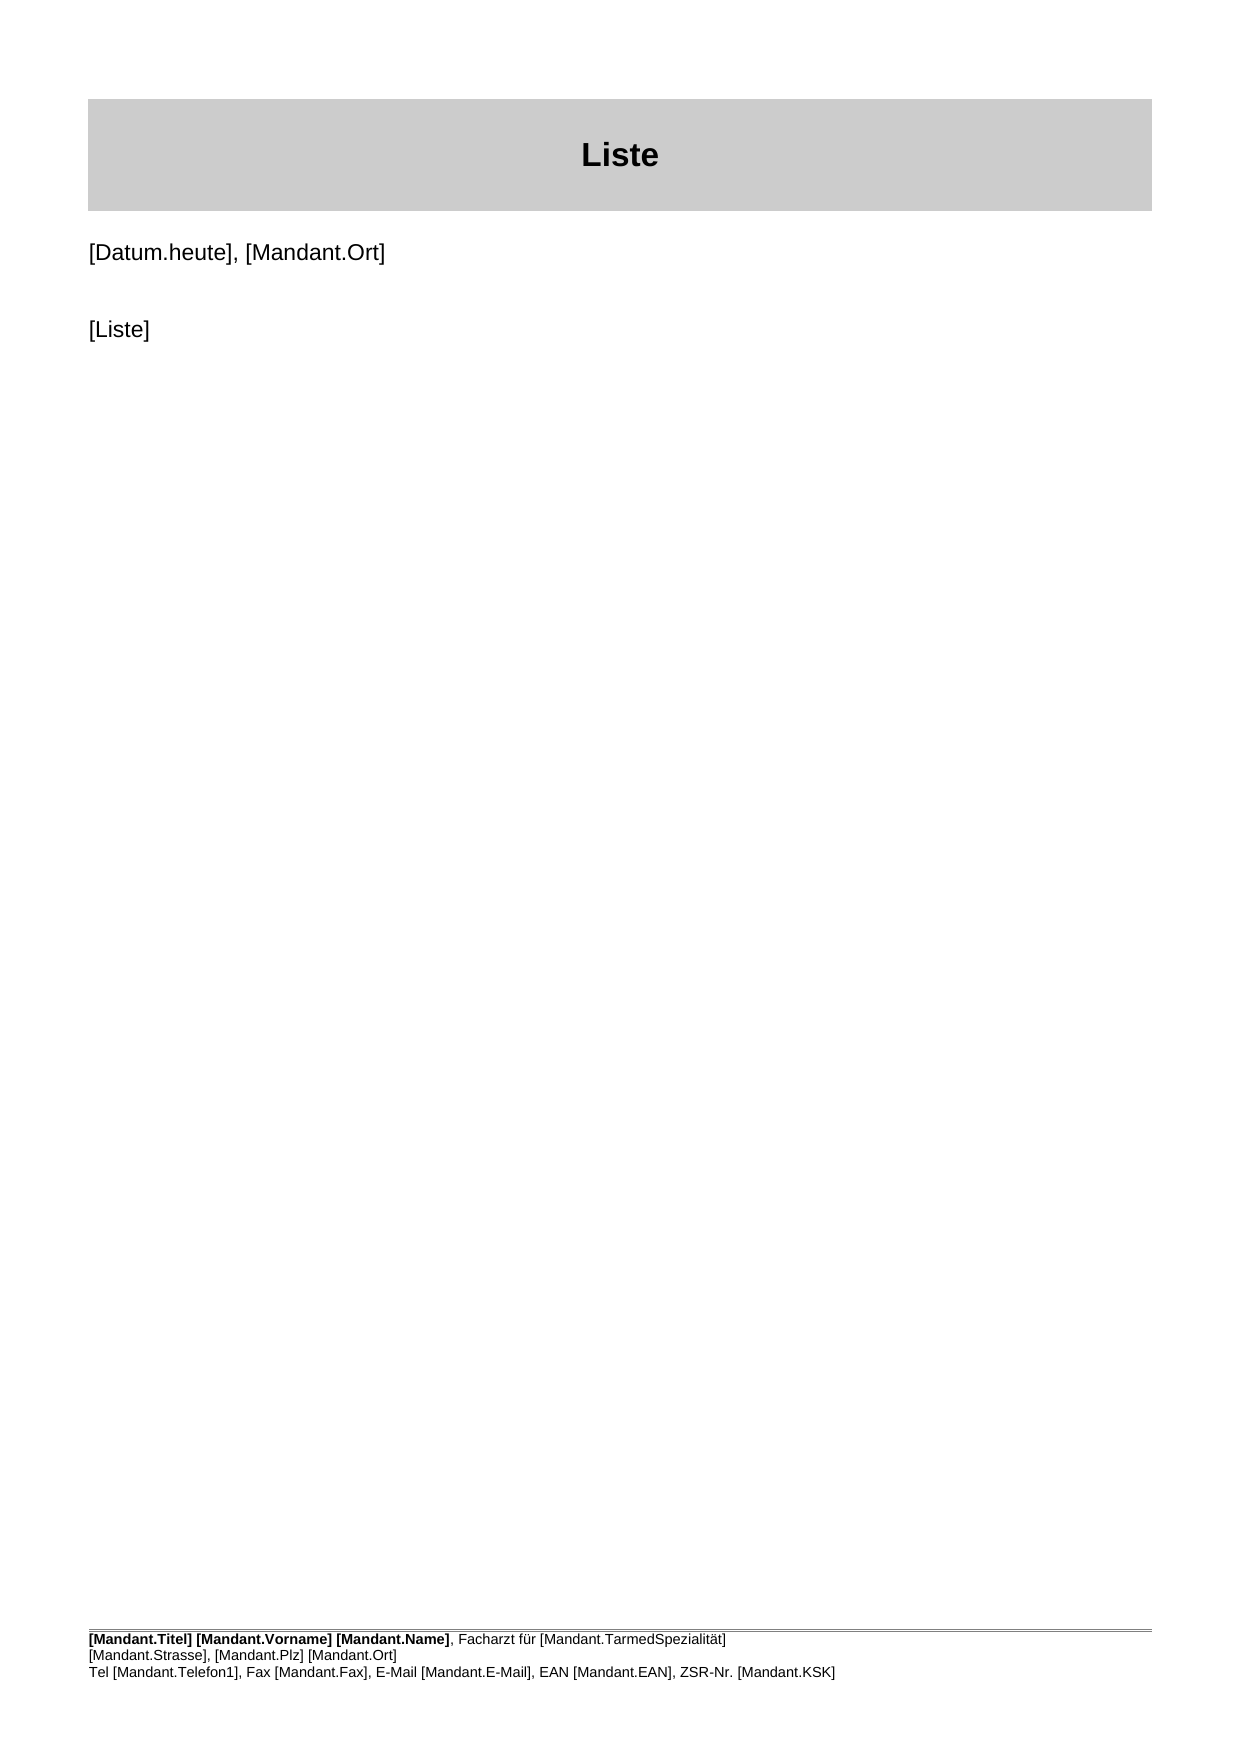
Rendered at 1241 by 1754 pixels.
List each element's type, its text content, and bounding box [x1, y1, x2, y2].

text [Liste] [88, 317, 1152, 342]
text [Datum.heute], [Mandant.Ort] [88, 240, 1152, 266]
